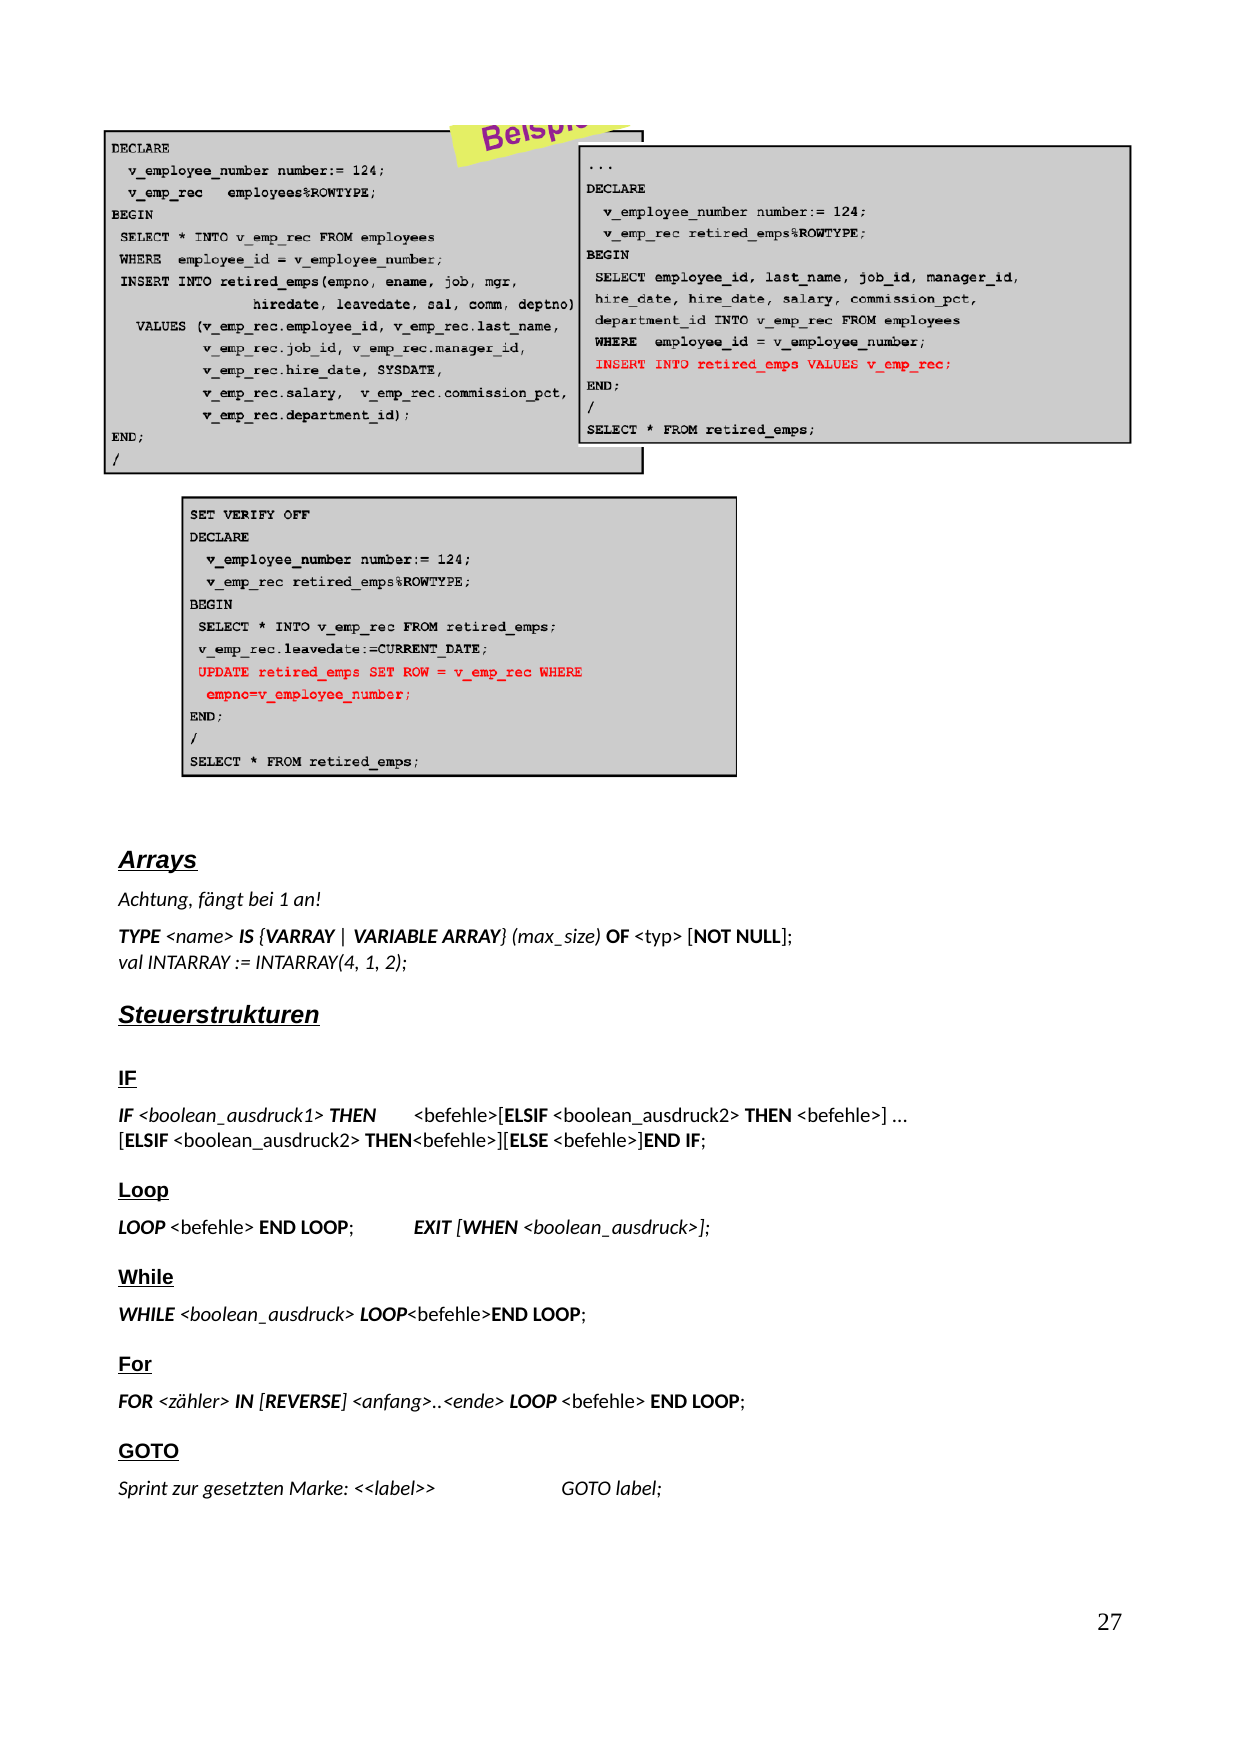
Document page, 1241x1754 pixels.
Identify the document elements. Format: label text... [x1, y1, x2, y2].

text val INTARRAY := INTARRAY(4, 1, 2); [118, 949, 1122, 974]
text Achtung, fängt bei 1 an! [118, 886, 1122, 911]
picture [169, 489, 752, 782]
text [ELSIF <boolean_ausdruck2> THEN<befehle>][ELSE <befehle>]END IF; [118, 1128, 1122, 1153]
picture [102, 125, 1141, 475]
subtitle Steuerstrukturen [118, 999, 1122, 1028]
text FOR <zähler> IN [REVERSE] <anfang>..<ende> LOOP <befehle> END LOOP; [118, 1388, 1122, 1414]
subtitle Loop [118, 1178, 1122, 1202]
subtitle For [118, 1352, 1122, 1376]
text LOOP <befehle> END LOOP; EXIT [WHEN <boolean_ausdruck>]; [118, 1214, 1122, 1240]
subtitle Arrays [118, 844, 1122, 873]
text TYPE <name> IS {VARRAY | VARIABLE ARRAY} (max_size) OF <typ> [NOT NULL]; [118, 924, 1122, 949]
subtitle GOTO [118, 1439, 1122, 1463]
subtitle While [118, 1265, 1122, 1289]
text Sprint zur gesetzten Marke: <<label>> GOTO label; [118, 1475, 1122, 1501]
text WHILE <boolean_ausdruck> LOOP<befehle>END LOOP; [118, 1301, 1122, 1327]
text IF <boolean_ausdruck1> THEN <befehle>[ELSIF <boolean_ausdruck2> THEN <befehle>] ... [118, 1102, 1122, 1128]
subtitle IF [118, 1066, 1122, 1090]
